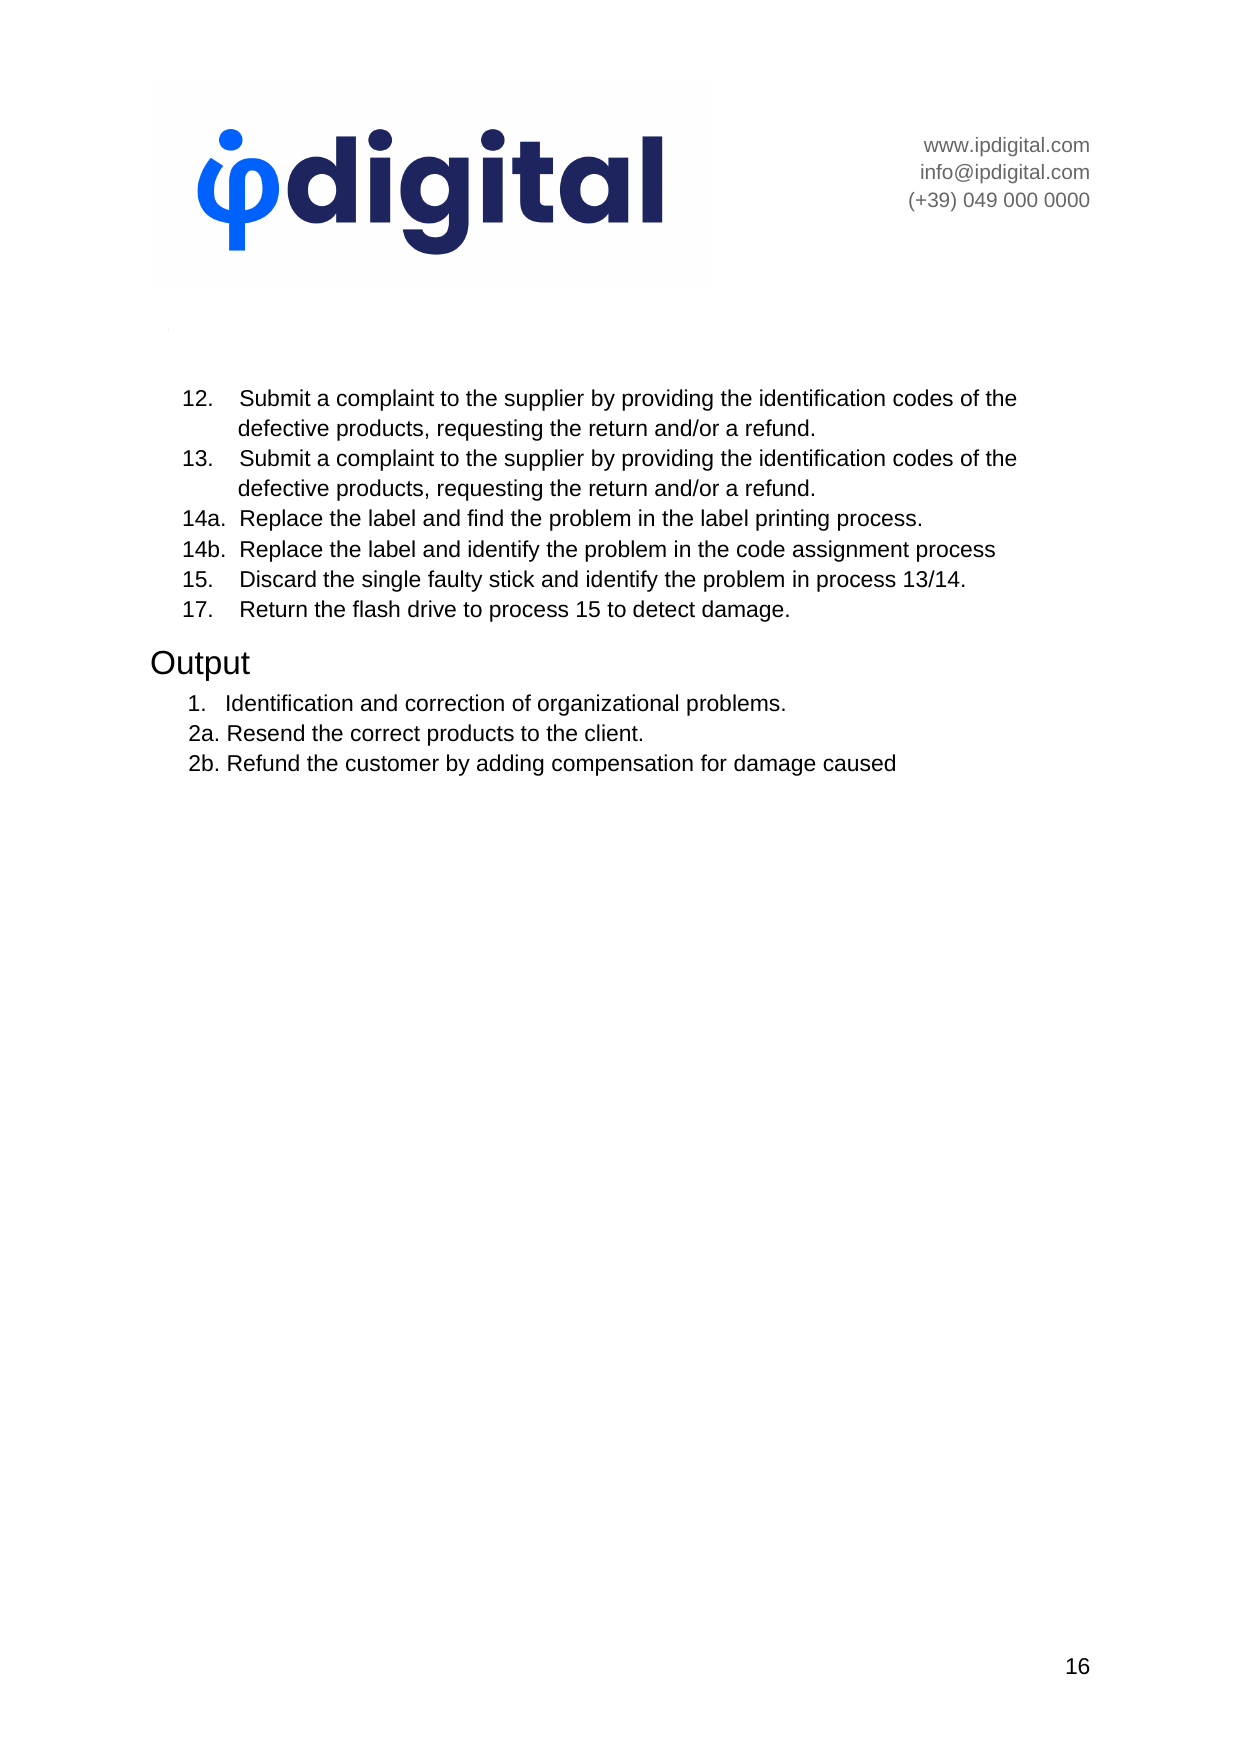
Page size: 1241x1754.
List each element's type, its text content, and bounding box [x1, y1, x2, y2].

text 2b. Refund the customer by adding compensation for damage caused [150, 750, 1090, 776]
text 2a. Resend the correct products to the client. [150, 720, 1090, 746]
text 17. Return the flash drive to process 15 to detect damage. [150, 596, 1090, 622]
text 14a. Replace the label and find the problem in the label printing process. [150, 505, 1090, 532]
text Output [150, 643, 1090, 681]
picture [153, 78, 709, 285]
list Identification and correction of organizational problems. [187, 689, 1090, 716]
text 12. Submit a complaint to the supplier by providing the identification codes of the defective products, requesting the return and/or a refund. [150, 384, 1090, 441]
text 13. Submit a complaint to the supplier by providing the identification codes of the defective products, requesting the return and/or a refund. [150, 445, 1090, 501]
text 14b. Replace the label and identify the problem in the code assignment process [150, 536, 1090, 562]
text 15. Discard the single faulty stick and identify the problem in process 13/14. [150, 566, 1090, 592]
